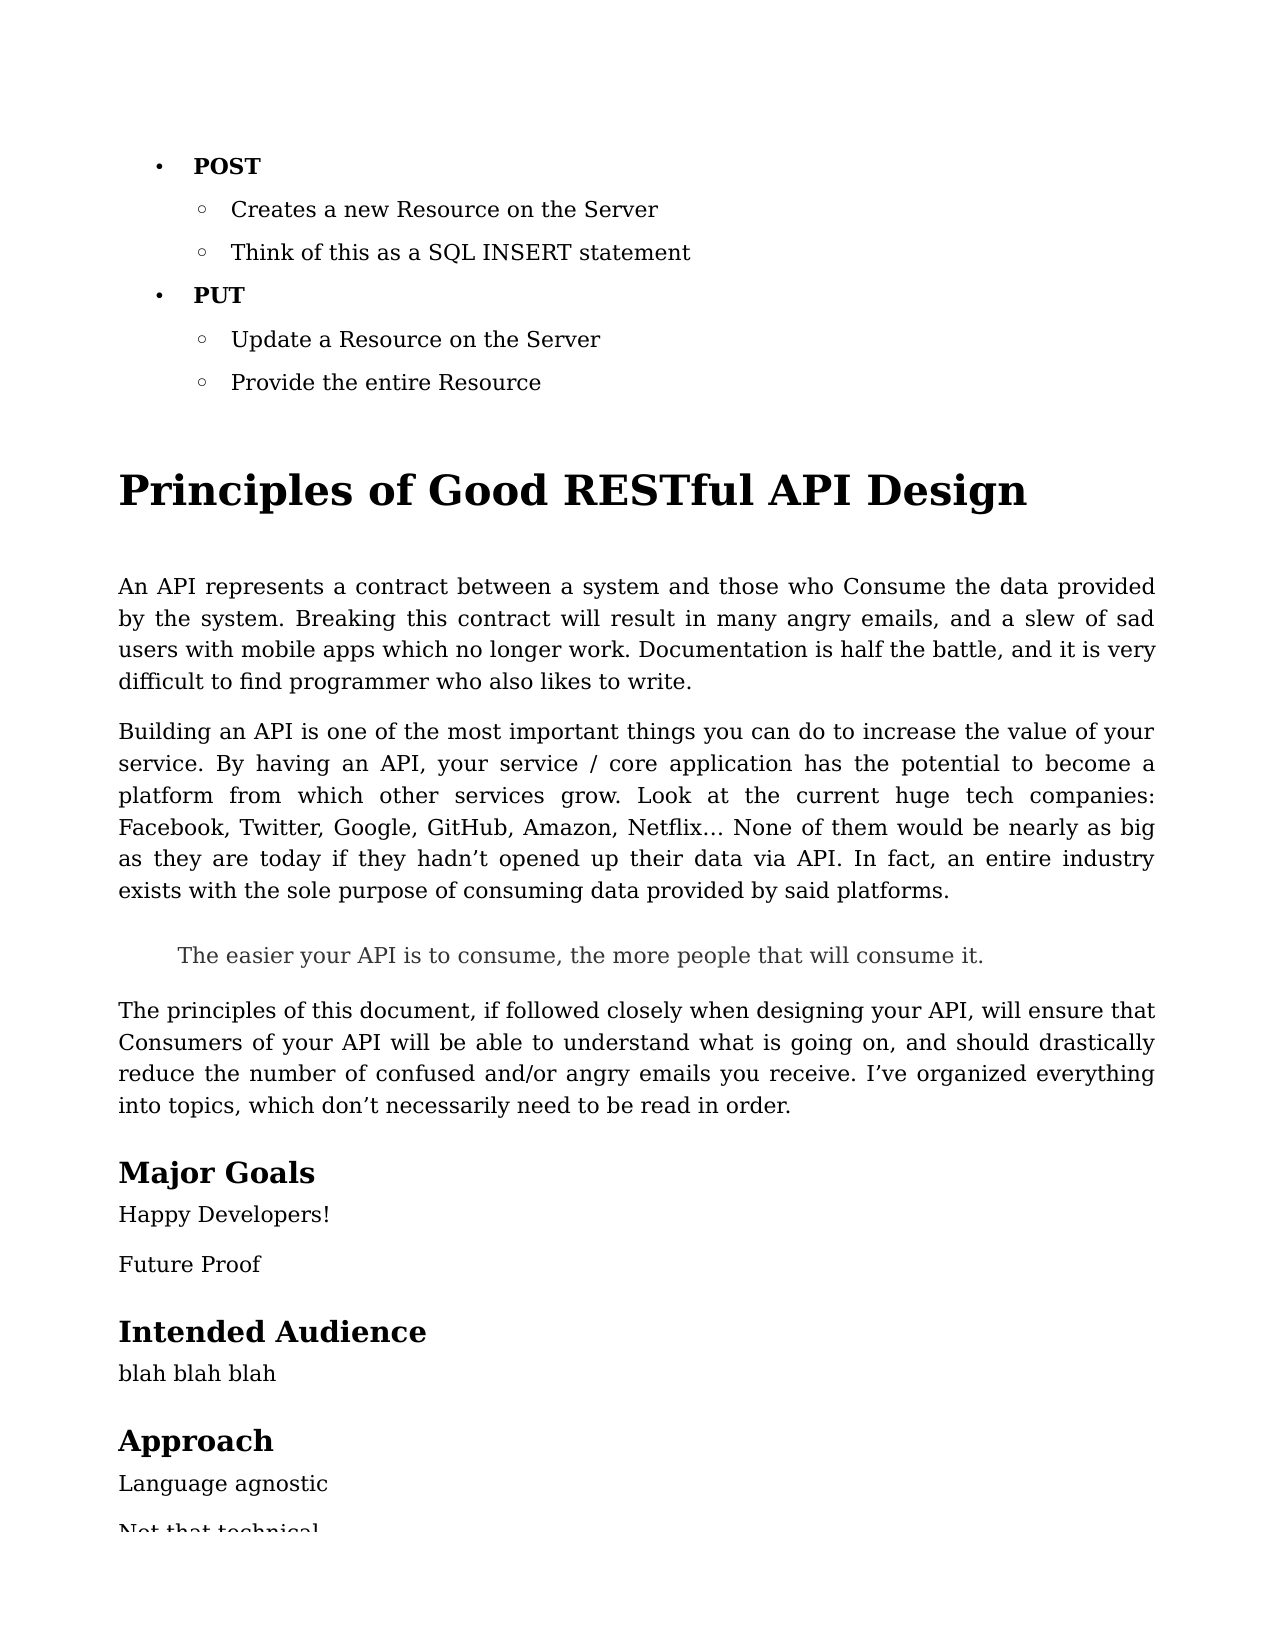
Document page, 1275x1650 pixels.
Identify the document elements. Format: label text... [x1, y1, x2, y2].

list Update a Resource on the Server [193, 327, 1157, 352]
list Creates a new Resource on the Server [193, 197, 1157, 222]
list Provide the entire Resource [193, 370, 1157, 396]
list PUT [156, 283, 1157, 309]
list POST [156, 153, 1157, 179]
list Think of this as a SQL INSERT statement [193, 240, 1157, 266]
